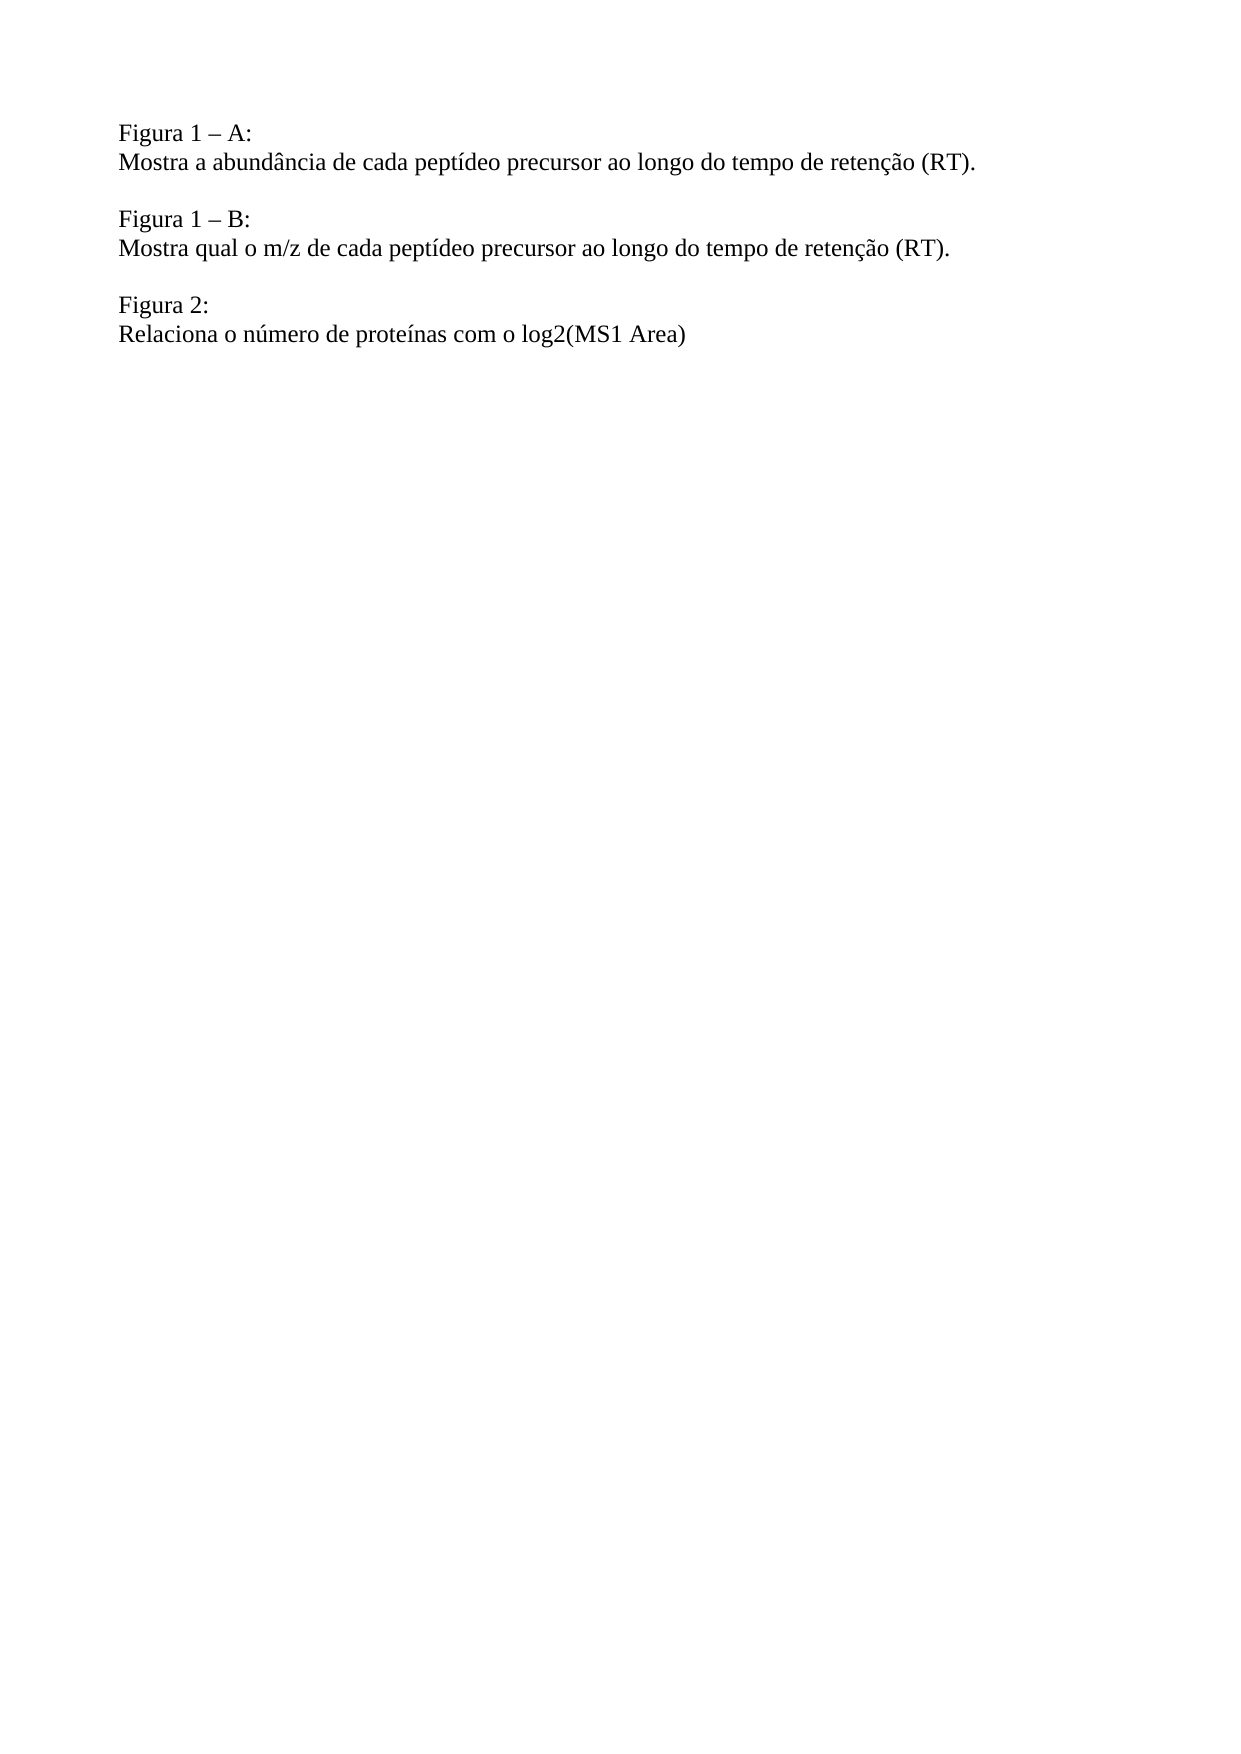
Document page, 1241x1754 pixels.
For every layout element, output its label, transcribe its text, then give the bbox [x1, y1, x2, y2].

text Figura 1 – A: [118, 118, 1122, 147]
text Mostra qual o m/z de cada peptídeo precursor ao longo do tempo de retenção (RT). [118, 233, 1122, 262]
text Figura 2: [118, 291, 1122, 319]
text Figura 1 – B: [118, 204, 1122, 233]
text Relaciona o número de proteínas com o log2(MS1 Area) [118, 319, 1122, 348]
text Mostra a abundância de cada peptídeo precursor ao longo do tempo de retenção (RT). [118, 147, 1122, 176]
